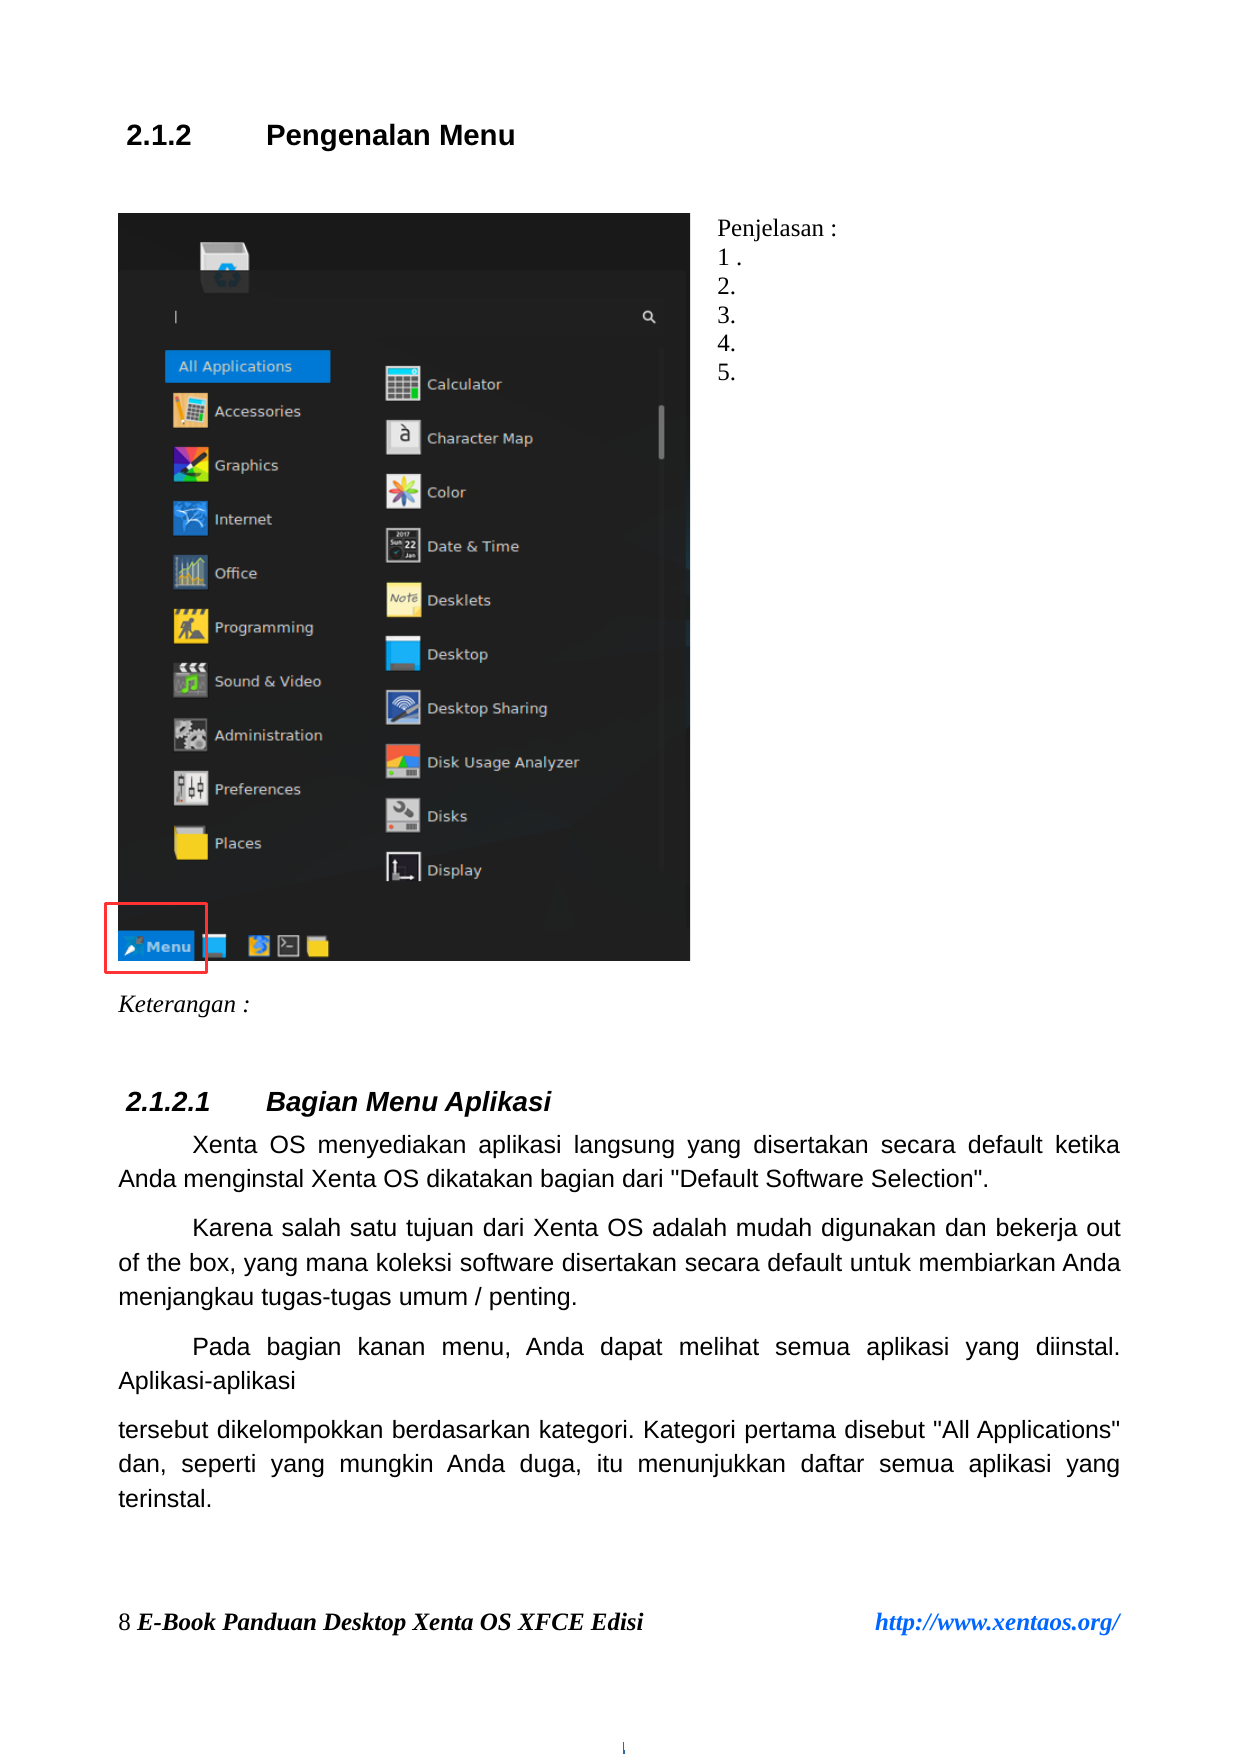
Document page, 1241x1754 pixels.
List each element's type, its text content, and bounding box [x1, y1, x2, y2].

text tersebut dikelompokkan berdasarkan kategori. Kategori pertama disebut "All Applications" dan, seperti yang mungkin Anda duga, itu menunjukkan daftar semua aplikasi yang terinstal. [118, 1415, 1122, 1513]
subtitle Bagian Menu Aplikasi [118, 1085, 1122, 1117]
subtitle Pengenalan Menu [118, 118, 1122, 152]
text Xenta OS menyediakan aplikasi langsung yang disertakan secara default ketika Anda menginstal Xenta OS dikatakan bagian dari "Default Software Selection". [118, 1130, 1122, 1193]
text Pada bagian kanan menu, Anda dapat melihat semua aplikasi yang diinstal. Aplikasi-aplikasi [118, 1331, 1122, 1395]
text Karena salah satu tujuan dari Xenta OS adalah mudah digunakan dan bekerja out of the box, yang mana koleksi software disertakan secara default untuk membiarkan Anda menjangkau tugas-tugas umum / penting. [118, 1213, 1122, 1311]
text Keterangan : [118, 226, 1122, 1018]
